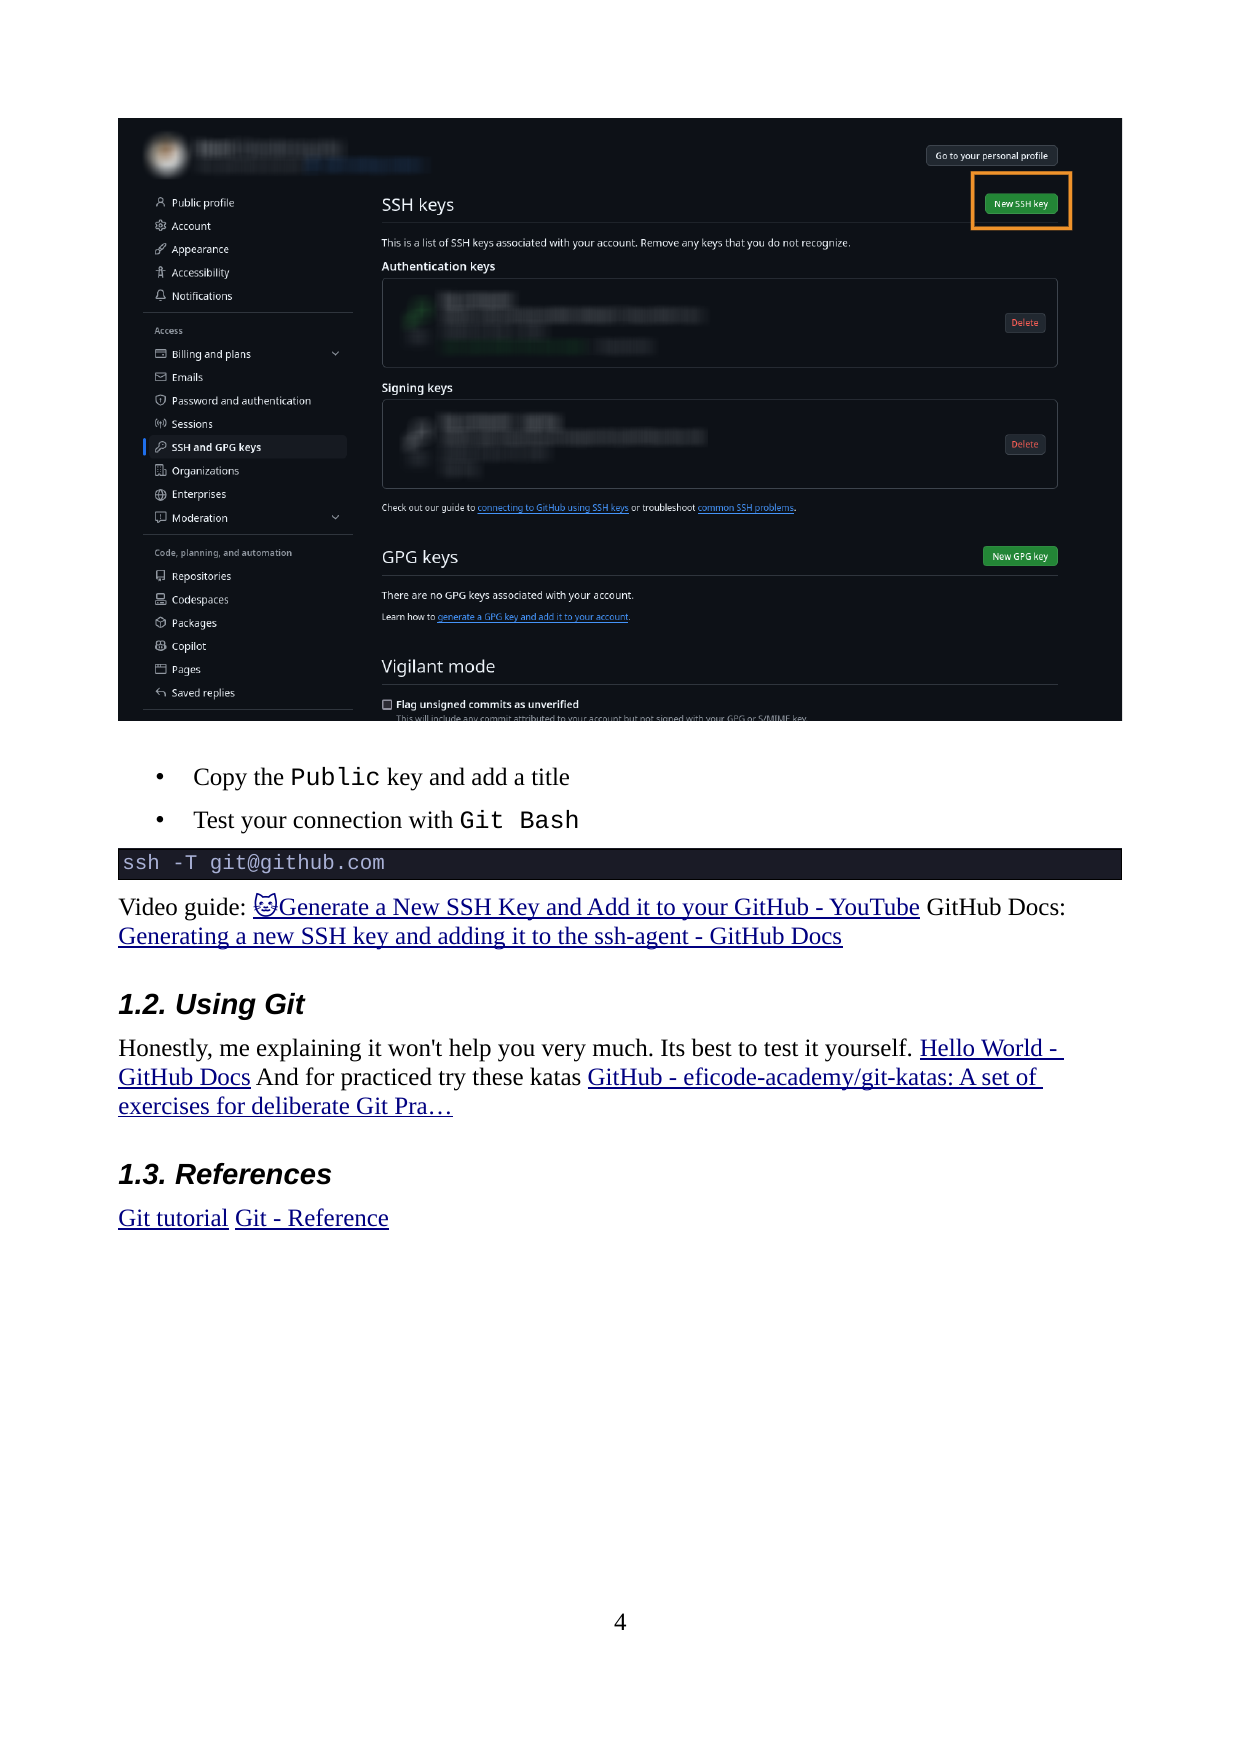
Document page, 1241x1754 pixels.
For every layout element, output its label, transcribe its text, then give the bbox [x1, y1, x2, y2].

text ssh -T git@github.com [119, 850, 1121, 879]
subtitle References [118, 1157, 1122, 1191]
text Git tutorial Git - Reference [118, 1203, 1122, 1232]
text Honestly, me explaining it won't help you very much. Its best to test it yourself. Hello World - GitHub Docs And for practiced try these katas GitHub - eficode-academy/git-katas: A set of exercises for deliberate Git Pra… [118, 1033, 1122, 1120]
picture [118, 118, 1123, 721]
subtitle Using Git [118, 987, 1122, 1021]
list Test your connection with Git Bash [156, 805, 1122, 836]
list Copy the Public key and add a title [156, 762, 1122, 793]
text Video guide: 🐱Generate a New SSH Key and Add it to your GitHub - YouTube GitHub Docs: Generating a new SSH key and adding it to the ssh-agent - GitHub Docs [118, 892, 1122, 950]
